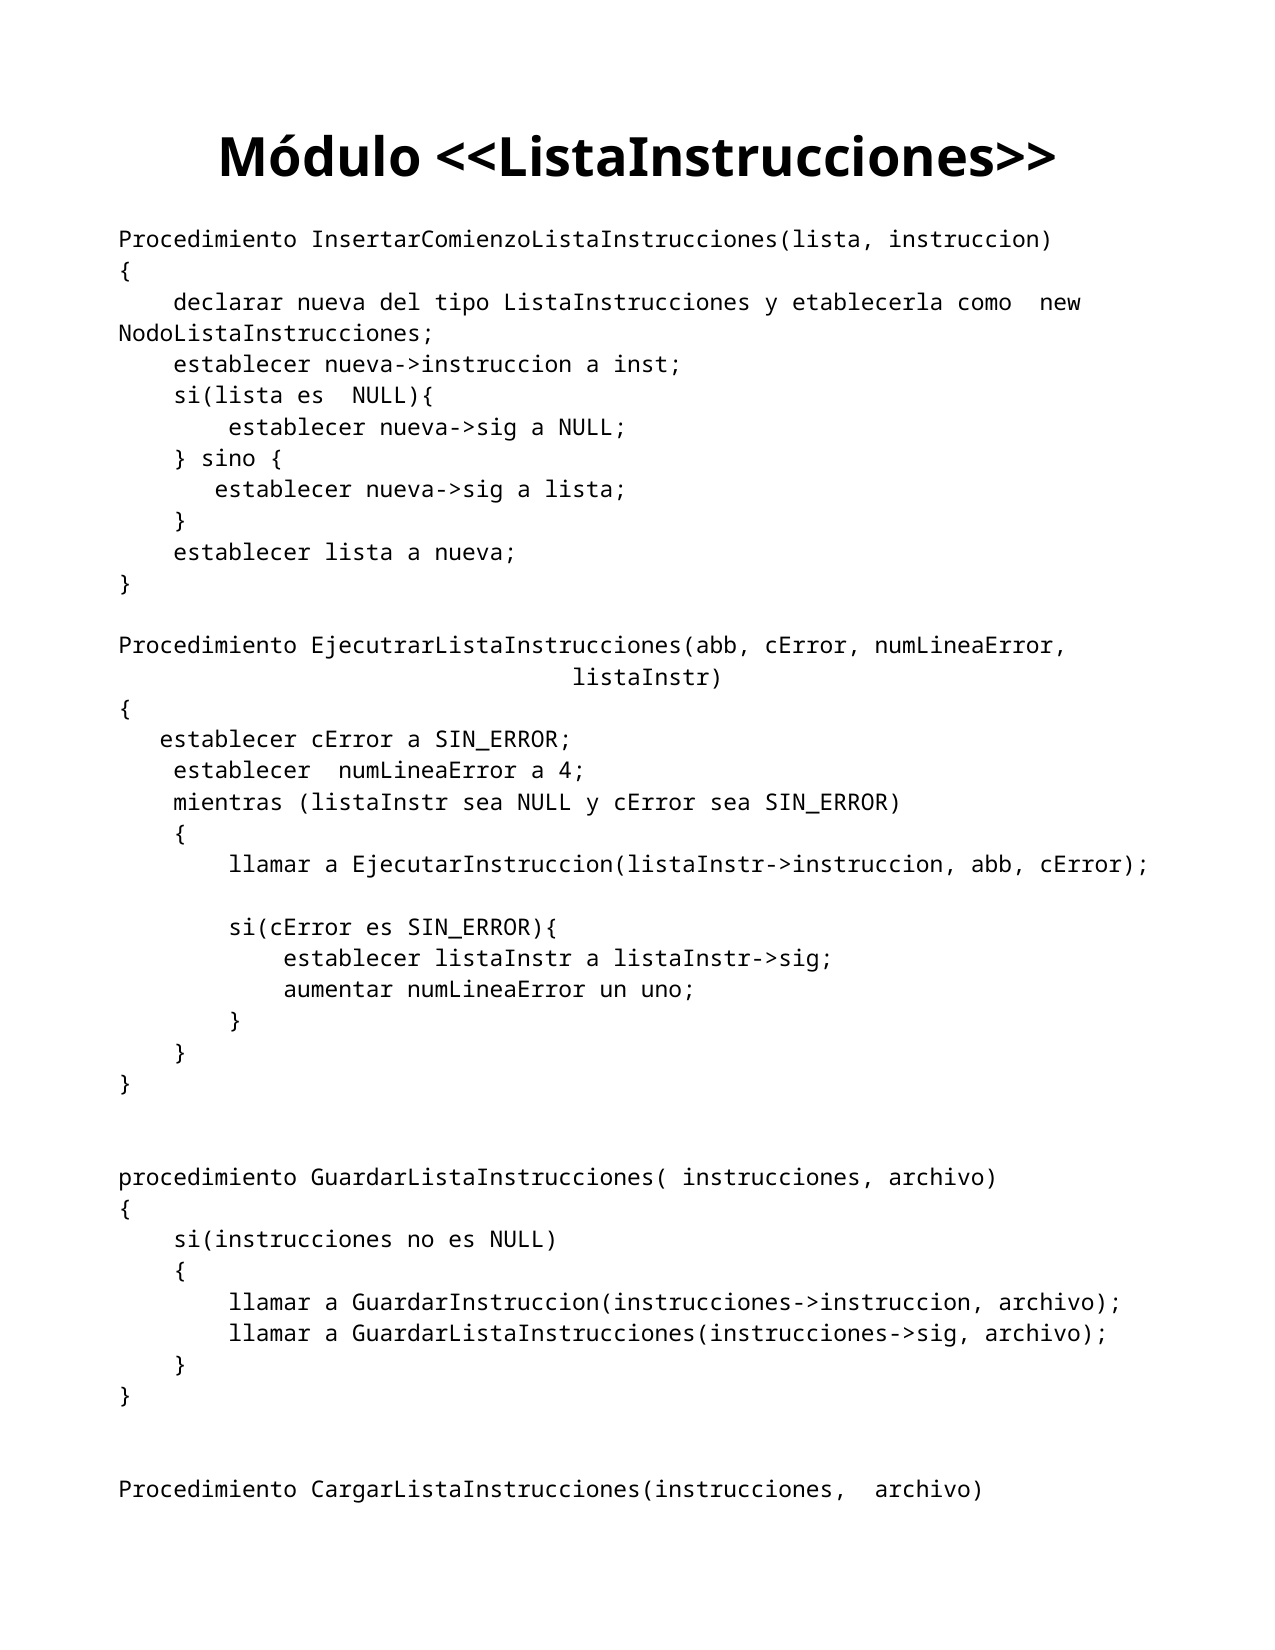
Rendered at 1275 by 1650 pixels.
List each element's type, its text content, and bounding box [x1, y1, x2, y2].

text si(cError es SIN_ERROR){ [118, 911, 1157, 942]
text establecer nueva->sig a lista; [118, 473, 1157, 504]
text } [118, 1379, 1157, 1411]
text { [118, 692, 1157, 723]
text } [118, 1004, 1157, 1036]
text Procedimiento EjecutrarListaInstrucciones(abb, cError, numLineaError, [118, 629, 1157, 661]
text } [118, 1036, 1157, 1067]
text mientras (listaInstr sea NULL y cError sea SIN_ERROR) [118, 786, 1157, 817]
text } [118, 1348, 1157, 1379]
text si(lista es NULL){ [118, 379, 1157, 411]
text llamar a EjecutarInstruccion(listaInstr->instruccion, abb, cError); [118, 848, 1157, 879]
text declarar nueva del tipo ListaInstrucciones y etablecerla como new NodoListaInstrucciones; [118, 286, 1157, 348]
text establecer numLineaError a 4; [118, 754, 1157, 786]
text } sino { [118, 442, 1157, 473]
text { [118, 254, 1157, 286]
text Procedimiento CargarListaInstrucciones(instrucciones, archivo) [118, 1473, 1157, 1504]
text { [118, 1254, 1157, 1286]
text Procedimiento InsertarComienzoListaInstrucciones(lista, instruccion) [118, 223, 1157, 254]
text establecer nueva->sig a NULL; [118, 411, 1157, 442]
text { [118, 1192, 1157, 1223]
text Módulo <<ListaInstrucciones>> [118, 118, 1157, 192]
text establecer nueva->instruccion a inst; [118, 348, 1157, 379]
text listaInstr) [118, 661, 1157, 692]
text procedimiento GuardarListaInstrucciones( instrucciones, archivo) [118, 1161, 1157, 1192]
text { [118, 817, 1157, 848]
text establecer lista a nueva; [118, 536, 1157, 567]
text llamar a GuardarListaInstrucciones(instrucciones->sig, archivo); [118, 1317, 1157, 1348]
text establecer cError a SIN_ERROR; [118, 723, 1157, 754]
text llamar a GuardarInstruccion(instrucciones->instruccion, archivo); [118, 1286, 1157, 1317]
text establecer listaInstr a listaInstr->sig; [118, 942, 1157, 973]
text aumentar numLineaError un uno; [118, 973, 1157, 1004]
text si(instrucciones no es NULL) [118, 1223, 1157, 1254]
text } [118, 1067, 1157, 1098]
text } [118, 504, 1157, 536]
text } [118, 567, 1157, 598]
